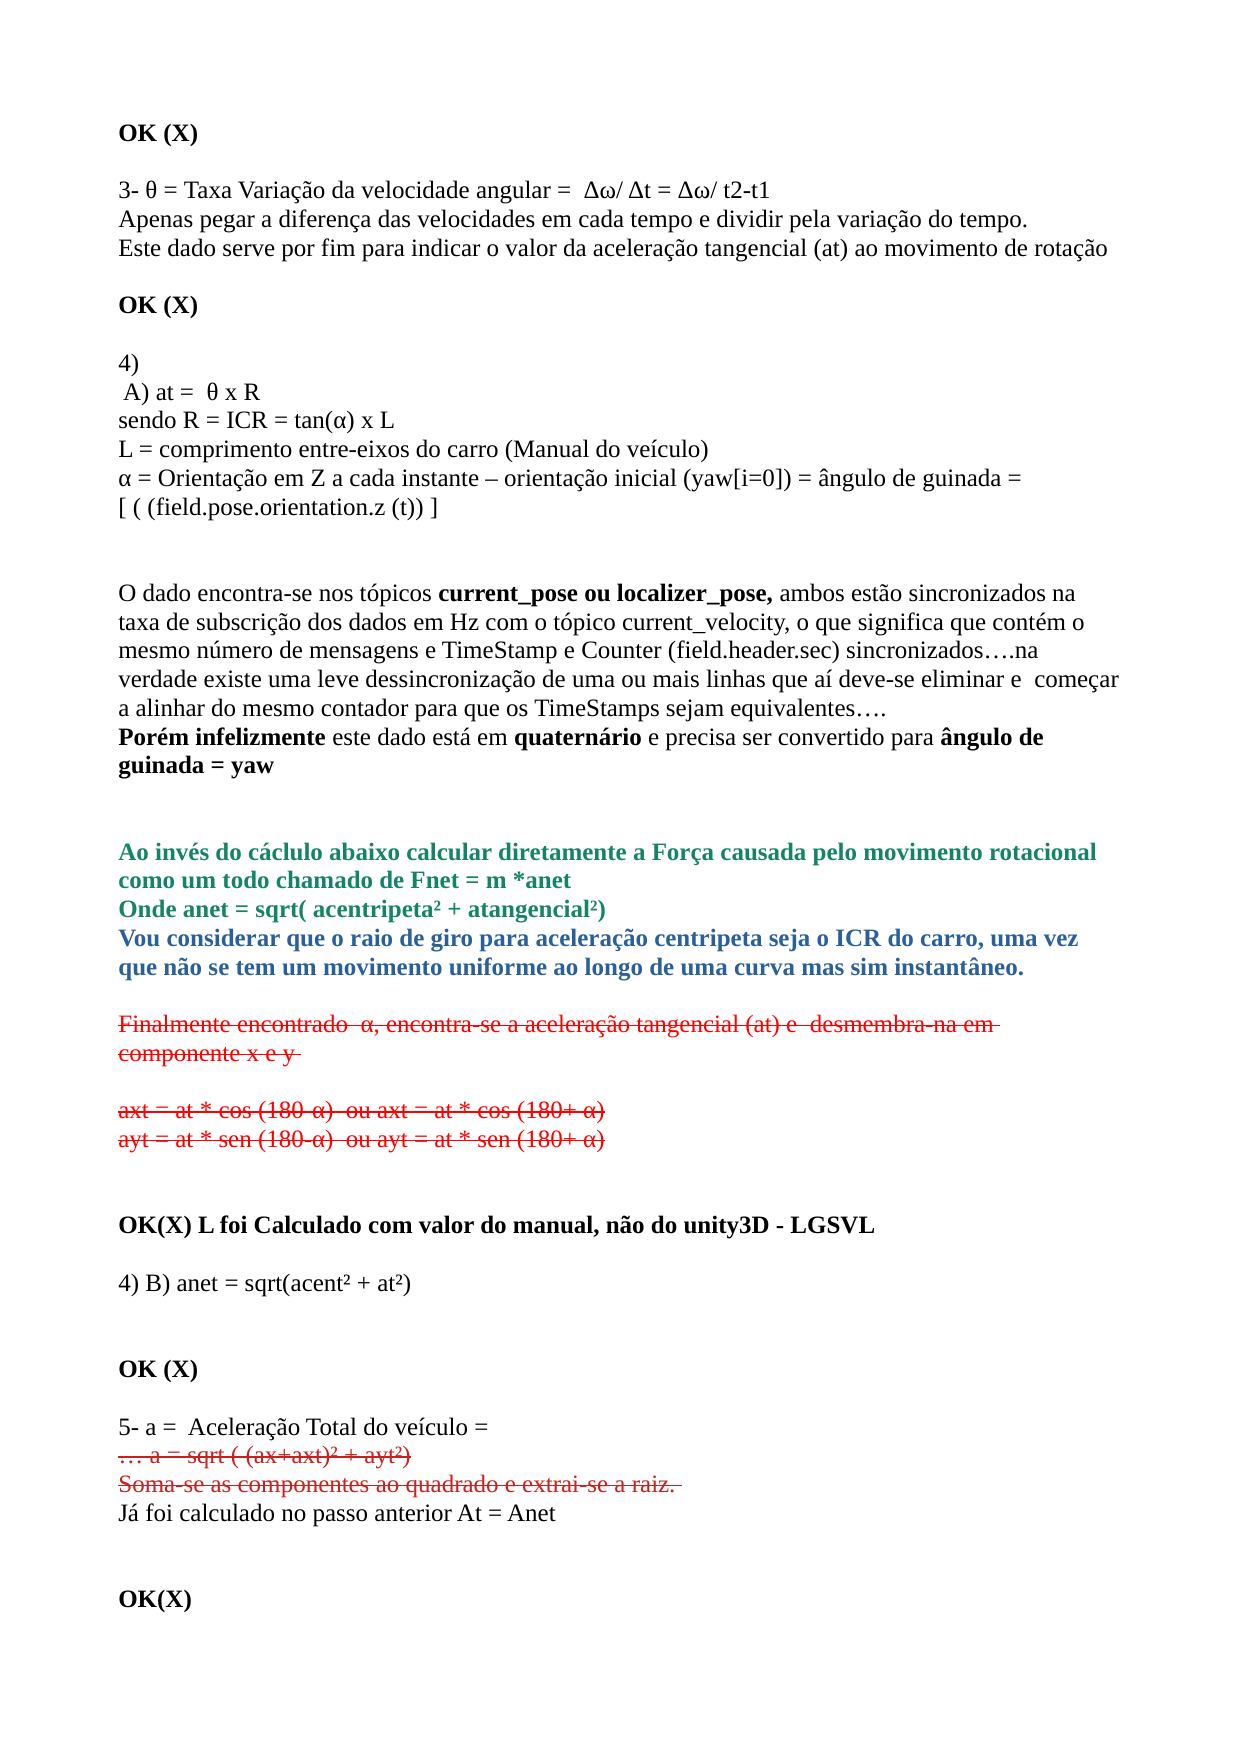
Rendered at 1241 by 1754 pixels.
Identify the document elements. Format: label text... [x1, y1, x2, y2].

text OK (X) [118, 118, 1122, 147]
text axt = at * cos (180-α) ou axt = at * cos (180+ α) [118, 1096, 1122, 1124]
text Porém infelizmente este dado está em quaternário e precisa ser convertido para ângulo de guinada = yaw [118, 722, 1122, 779]
text OK(X) L foi Calculado com valor do manual, não do unity3D - LGSVL [118, 1211, 1122, 1239]
text 3- θ = Taxa Variação da velocidade angular = Δω/ Δt = Δω/ t2-t1 [118, 176, 1122, 204]
text OK (X) [118, 1354, 1122, 1383]
text OK(X) [118, 1584, 1122, 1613]
text … a = sqrt ( (ax+axt)² + ayt²) [118, 1441, 1122, 1469]
text A) at = θ x R [118, 377, 1122, 406]
text Vou considerar que o raio de giro para aceleração centripeta seja o ICR do carro, uma vez que não se tem um movimento uniforme ao longo de uma curva mas sim instantâneo. [118, 923, 1122, 981]
text Apenas pegar a diferença das velocidades em cada tempo e dividir pela variação do tempo. [118, 204, 1122, 233]
text sendo R = ICR = tan(α) x L [118, 406, 1122, 434]
text Onde anet = sqrt( acentripeta² + atangencial²) [118, 894, 1122, 923]
text Finalmente encontrado α, encontra-se a aceleração tangencial (at) e desmembra-na em componente x e y [118, 1009, 1122, 1067]
text L = comprimento entre-eixos do carro (Manual do veículo) [118, 434, 1122, 463]
text O dado encontra-se nos tópicos current_pose ou localizer_pose, ambos estão sincronizados na taxa de subscrição dos dados em Hz com o tópico current_velocity, o que significa que contém o mesmo número de mensagens e TimeStamp e Counter (field.header.sec) sincronizados….na verdade existe uma leve dessincronização de uma ou mais linhas que aí deve-se eliminar e começar a alinhar do mesmo contador para que os TimeStamps sejam equivalentes…. [118, 578, 1122, 722]
text 5- a = Aceleração Total do veículo = [118, 1412, 1122, 1441]
text Ao invés do cáclulo abaixo calcular diretamente a Força causada pelo movimento rotacional como um todo chamado de Fnet = m *anet [118, 837, 1122, 894]
text Já foi calculado no passo anterior At = Anet [118, 1498, 1122, 1527]
text Soma-se as componentes ao quadrado e extrai-se a raiz. [118, 1469, 1122, 1498]
text Este dado serve por fim para indicar o valor da aceleração tangencial (at) ao movimento de rotação [118, 233, 1122, 262]
text ayt = at * sen (180-α) ou ayt = at * sen (180+ α) [118, 1124, 1122, 1153]
text α = Orientação em Z a cada instante – orientação inicial (yaw[i=0]) = ângulo de guinada = [ ( (field.pose.orientation.z (t)) ] [118, 463, 1122, 521]
text OK (X) [118, 291, 1122, 319]
text 4) B) anet = sqrt(acent² + at²) [118, 1268, 1122, 1297]
text 4) [118, 348, 1122, 377]
